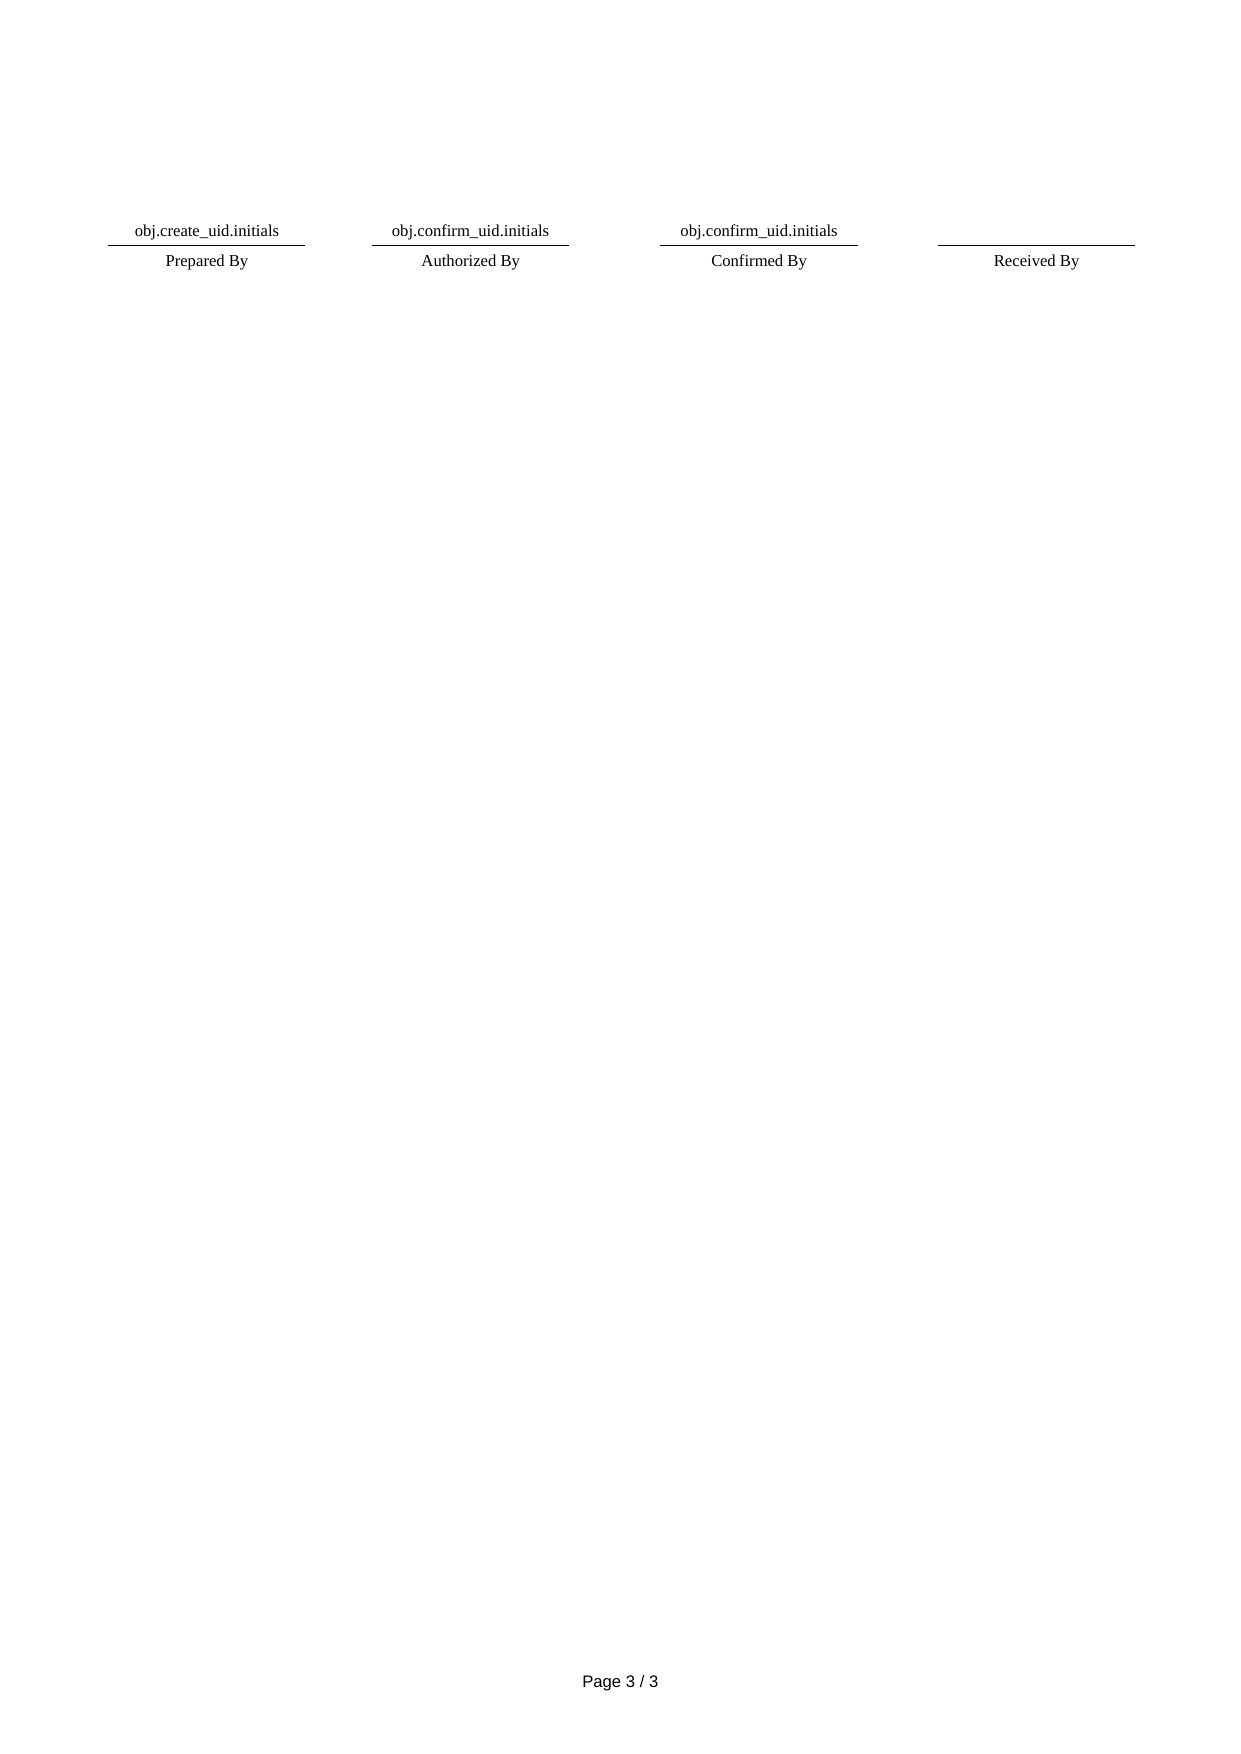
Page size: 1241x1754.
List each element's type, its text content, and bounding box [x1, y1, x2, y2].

table_cell Prepared By [108, 246, 305, 276]
table_header [65, 209, 342, 282]
table_header obj.confirm_uid.initials [372, 215, 569, 245]
table_cell Received By [938, 246, 1135, 276]
table_header obj.confirm_uid.initials [660, 215, 857, 245]
table_header [898, 209, 1175, 282]
table_header obj.create_uid.initials [108, 215, 305, 245]
table_cell Confirmed By [660, 246, 857, 276]
table_cell Authorized By [372, 246, 569, 276]
table_header [938, 215, 1135, 245]
table_header [343, 209, 620, 282]
table_header [620, 209, 898, 282]
